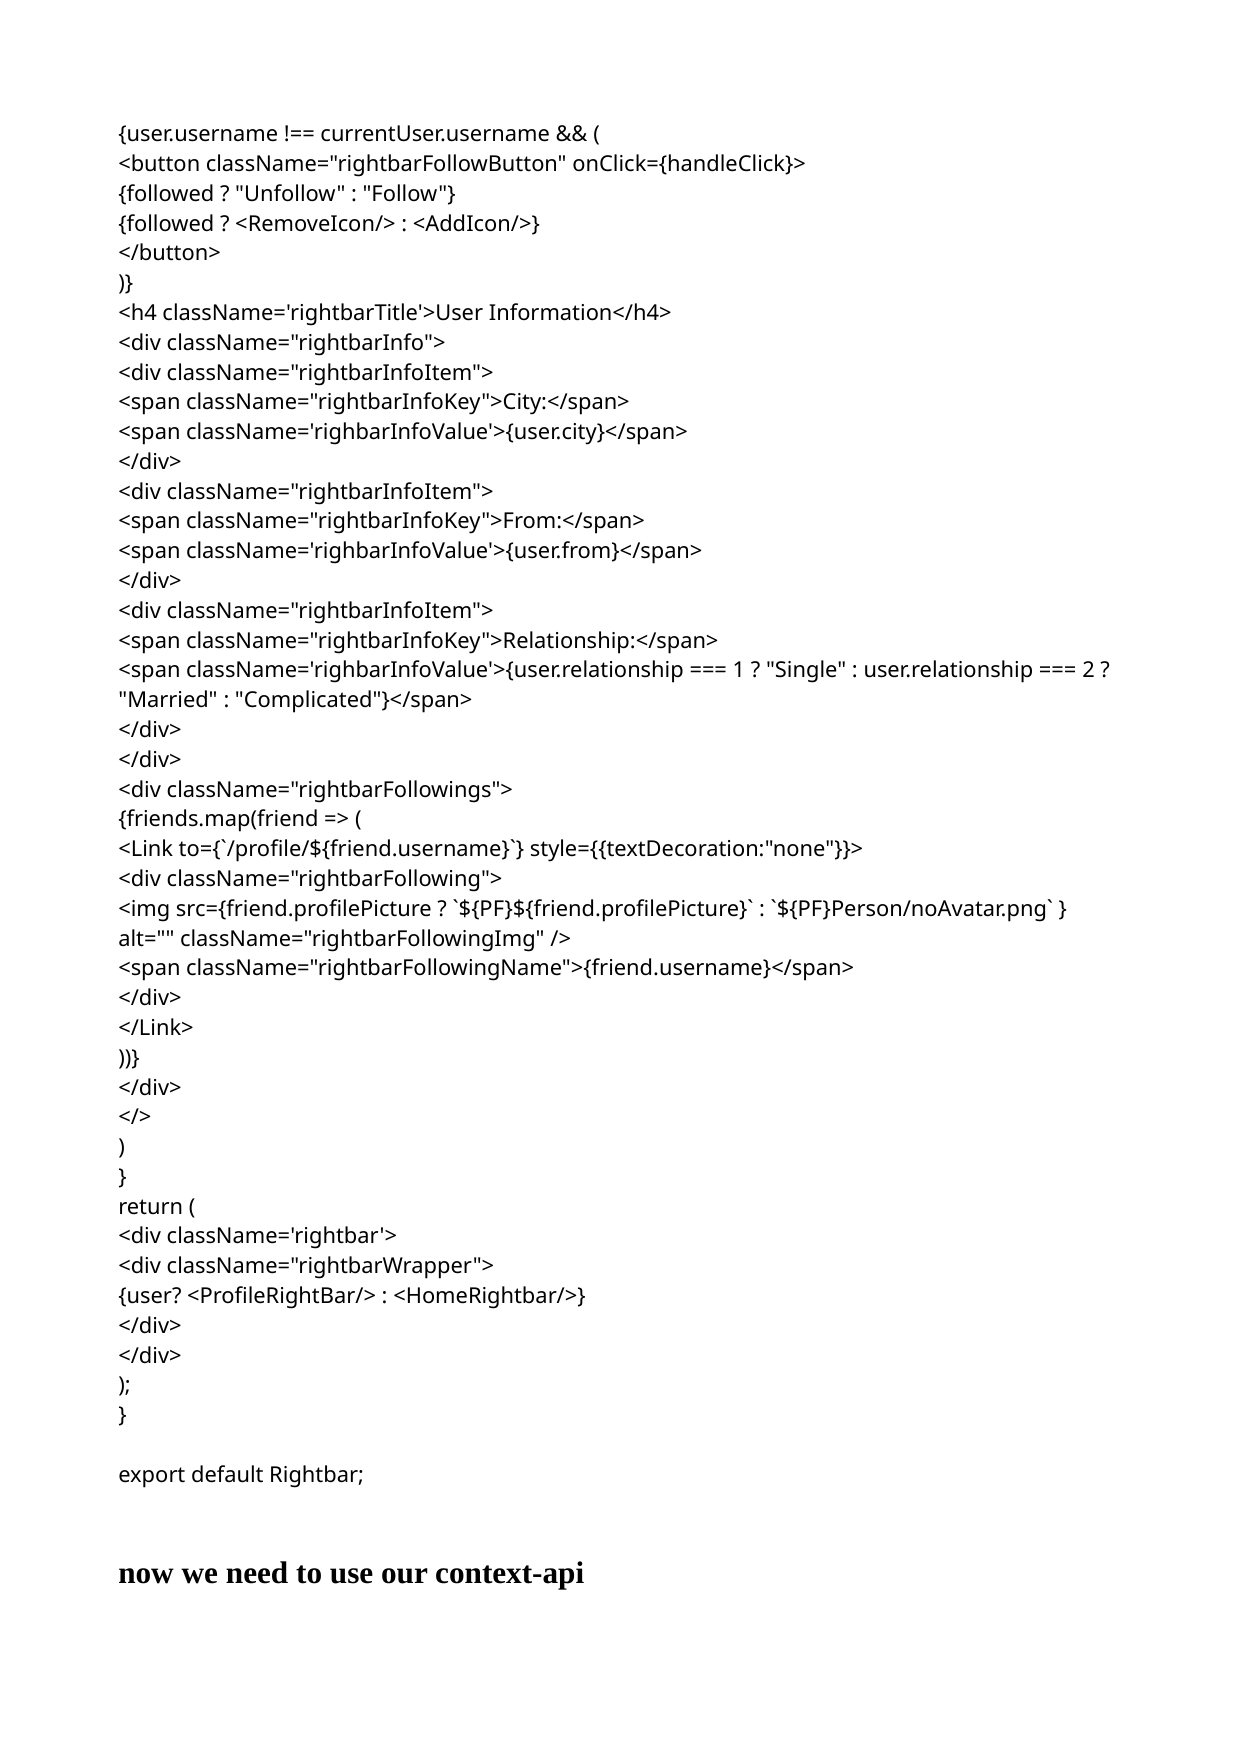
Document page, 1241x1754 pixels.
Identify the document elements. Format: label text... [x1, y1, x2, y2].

text now we need to use our context-api [118, 1554, 1122, 1590]
text </div> [118, 714, 1122, 744]
text ) [118, 1131, 1122, 1161]
text {user.username !== currentUser.username && ( [118, 118, 1122, 148]
text <div className="rightbarFollowing"> [118, 863, 1122, 893]
text <div className="rightbarInfoItem"> [118, 476, 1122, 505]
text {friends.map(friend => ( [118, 803, 1122, 833]
text ); [118, 1369, 1122, 1399]
text <div className="rightbarInfo"> [118, 327, 1122, 356]
text {followed ? "Unfollow" : "Follow"} [118, 178, 1122, 207]
text } [118, 1161, 1122, 1191]
text {user? <ProfileRightBar/> : <HomeRightbar/>} [118, 1280, 1122, 1310]
text <div className="rightbarFollowings"> [118, 773, 1122, 803]
text {followed ? <RemoveIcon/> : <AddIcon/>} [118, 207, 1122, 237]
text </div> [118, 982, 1122, 1012]
text </button> [118, 237, 1122, 267]
text export default Rightbar; [118, 1459, 1122, 1488]
text <span className='righbarInfoValue'>{user.relationship === 1 ? "Single" : user.relationship === 2 ? "Married" : "Complicated"}</span> [118, 654, 1122, 714]
text <span className="rightbarInfoKey">City:</span> [118, 386, 1122, 416]
text <h4 className='rightbarTitle'>User Information</h4> [118, 297, 1122, 327]
text } [118, 1399, 1122, 1429]
text </div> [118, 565, 1122, 595]
text <div className="rightbarWrapper"> [118, 1250, 1122, 1280]
text </div> [118, 1071, 1122, 1101]
text <img src={friend.profilePicture ? `${PF}${friend.profilePicture}` : `${PF}Person/noAvatar.png` } alt="" className="rightbarFollowingImg" /> [118, 893, 1122, 952]
text <div className="rightbarInfoItem"> [118, 356, 1122, 386]
text <span className="rightbarFollowingName">{friend.username}</span> [118, 952, 1122, 982]
text <span className='righbarInfoValue'>{user.from}</span> [118, 535, 1122, 565]
text <span className="rightbarInfoKey">From:</span> [118, 505, 1122, 535]
text </div> [118, 1339, 1122, 1369]
text <span className='righbarInfoValue'>{user.city}</span> [118, 416, 1122, 446]
text <button className="rightbarFollowButton" onClick={handleClick}> [118, 148, 1122, 178]
text <Link to={`/profile/${friend.username}`} style={{textDecoration:"none"}}> [118, 833, 1122, 863]
text <span className="rightbarInfoKey">Relationship:</span> [118, 624, 1122, 654]
text </> [118, 1101, 1122, 1131]
text </div> [118, 744, 1122, 773]
text )} [118, 267, 1122, 297]
text </Link> [118, 1012, 1122, 1042]
text return ( [118, 1191, 1122, 1220]
text </div> [118, 1310, 1122, 1339]
text </div> [118, 446, 1122, 476]
text <div className='rightbar'> [118, 1220, 1122, 1250]
text <div className="rightbarInfoItem"> [118, 595, 1122, 624]
text ))} [118, 1042, 1122, 1071]
